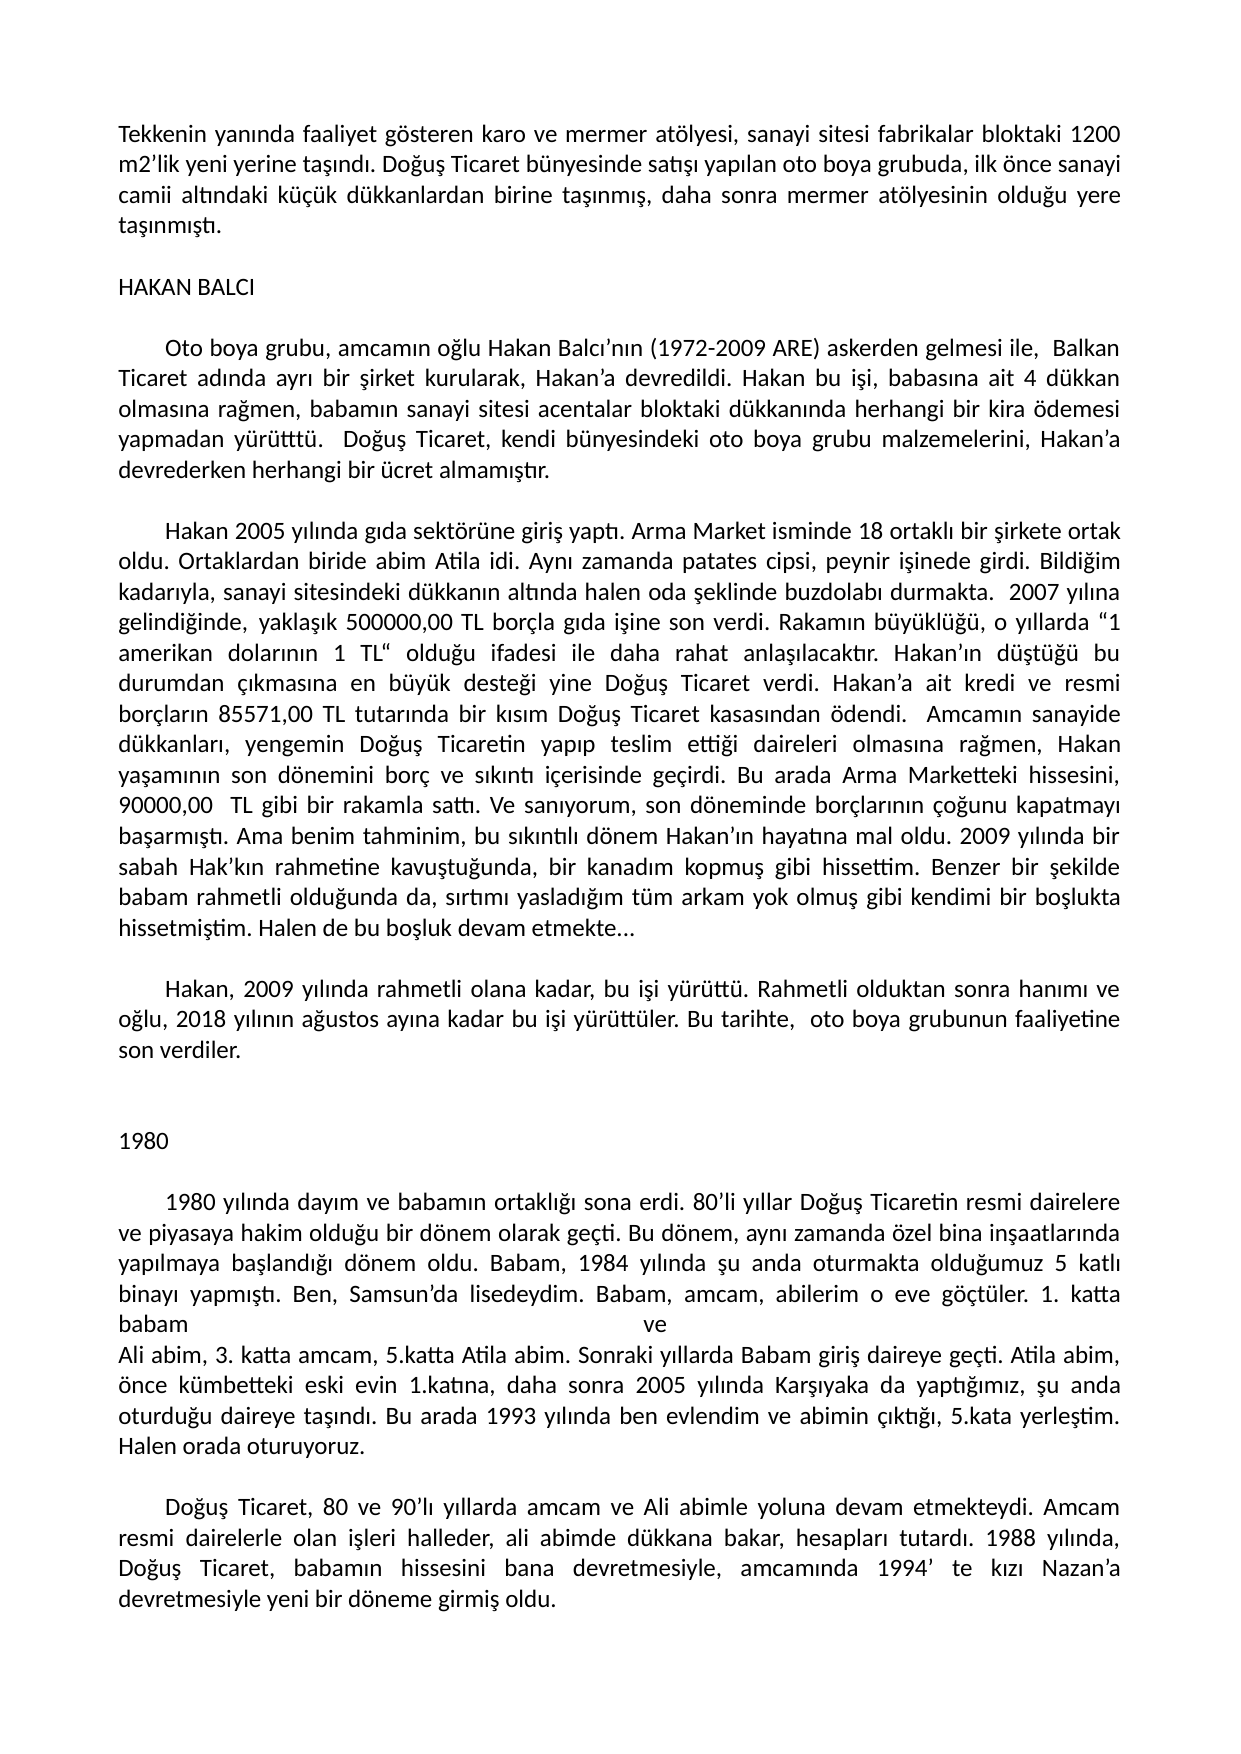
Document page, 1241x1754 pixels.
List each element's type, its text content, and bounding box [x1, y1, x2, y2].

text Hakan, 2009 yılında rahmetli olana kadar, bu işi yürüttü. Rahmetli olduktan sonra hanımı ve oğlu, 2018 yılının ağustos ayına kadar bu işi yürüttüler. Bu tarihte, oto boya grubunun faaliyetine son verdiler. [118, 973, 1122, 1064]
text Tekkenin yanında faaliyet gösteren karo ve mermer atölyesi, sanayi sitesi fabrikalar bloktaki 1200 m2’lik yeni yerine taşındı. Doğuş Ticaret bünyesinde satışı yapılan oto boya grubuda, ilk önce sanayi camii altındaki küçük dükkanlardan birine taşınmış, daha sonra mermer atölyesinin olduğu yere taşınmıştı. [118, 118, 1122, 240]
text Oto boya grubu, amcamın oğlu Hakan Balcı’nın (1972-2009 ARE) askerden gelmesi ile, Balkan Ticaret adında ayrı bir şirket kurularak, Hakan’a devredildi. Hakan bu işi, babasına ait 4 dükkan olmasına rağmen, babamın sanayi sitesi acentalar bloktaki dükkanında herhangi bir kira ödemesi yapmadan yürütttü. Doğuş Ticaret, kendi bünyesindeki oto boya grubu malzemelerini, Hakan’a devrederken herhangi bir ücret almamıştır. [118, 332, 1122, 484]
text 1980 yılında dayım ve babamın ortaklığı sona erdi. 80’li yıllar Doğuş Ticaretin resmi dairelere ve piyasaya hakim olduğu bir dönem olarak geçti. Bu dönem, aynı zamanda özel bina inşaatlarında yapılmaya başlandığı dönem oldu. Babam, 1984 yılında şu anda oturmakta olduğumuz 5 katlı binayı yapmıştı. Ben, Samsun’da lisedeydim. Babam, amcam, abilerim o eve göçtüler. 1. katta babam ve Ali abim, 3. katta amcam, 5.katta Atila abim. Sonraki yıllarda Babam giriş daireye geçti. Atila abim, önce kümbetteki eski evin 1.katına, daha sonra 2005 yılında Karşıyaka da yaptığımız, şu anda oturduğu daireye taşındı. Bu arada 1993 yılında ben evlendim ve abimin çıktığı, 5.kata yerleştim. Halen orada oturuyoruz. [118, 1186, 1122, 1461]
text HAKAN BALCI [118, 271, 1122, 301]
text Doğuş Ticaret, 80 ve 90’lı yıllarda amcam ve Ali abimle yoluna devam etmekteydi. Amcam resmi dairelerle olan işleri halleder, ali abimde dükkana bakar, hesapları tutardı. 1988 yılında, Doğuş Ticaret, babamın hissesini bana devretmesiyle, amcamında 1994’ te kızı Nazan’a devretmesiyle yeni bir döneme girmiş oldu. [118, 1492, 1122, 1614]
text 1980 [118, 1125, 1122, 1156]
text Hakan 2005 yılında gıda sektörüne giriş yaptı. Arma Market isminde 18 ortaklı bir şirkete ortak oldu. Ortaklardan biride abim Atila idi. Aynı zamanda patates cipsi, peynir işinede girdi. Bildiğim kadarıyla, sanayi sitesindeki dükkanın altında halen oda şeklinde buzdolabı durmakta. 2007 yılına gelindiğinde, yaklaşık 500000,00 TL borçla gıda işine son verdi. Rakamın büyüklüğü, o yıllarda “1 amerikan dolarının 1 TL“ olduğu ifadesi ile daha rahat anlaşılacaktır. Hakan’ın düştüğü bu durumdan çıkmasına en büyük desteği yine Doğuş Ticaret verdi. Hakan’a ait kredi ve resmi borçların 85571,00 TL tutarında bir kısım Doğuş Ticaret kasasından ödendi. Amcamın sanayide dükkanları, yengemin Doğuş Ticaretin yapıp teslim ettiği daireleri olmasına rağmen, Hakan yaşamının son dönemini borç ve sıkıntı içerisinde geçirdi. Bu arada Arma Marketteki hissesini, 90000,00 TL gibi bir rakamla sattı. Ve sanıyorum, son döneminde borçlarının çoğunu kapatmayı başarmıştı. Ama benim tahminim, bu sıkıntılı dönem Hakan’ın hayatına mal oldu. 2009 yılında bir sabah Hak’kın rahmetine kavuştuğunda, bir kanadım kopmuş gibi hissettim. Benzer bir şekilde babam rahmetli olduğunda da, sırtımı yasladığım tüm arkam yok olmuş gibi kendimi bir boşlukta hissetmiştim. Halen de bu boşluk devam etmekte... [118, 515, 1122, 942]
